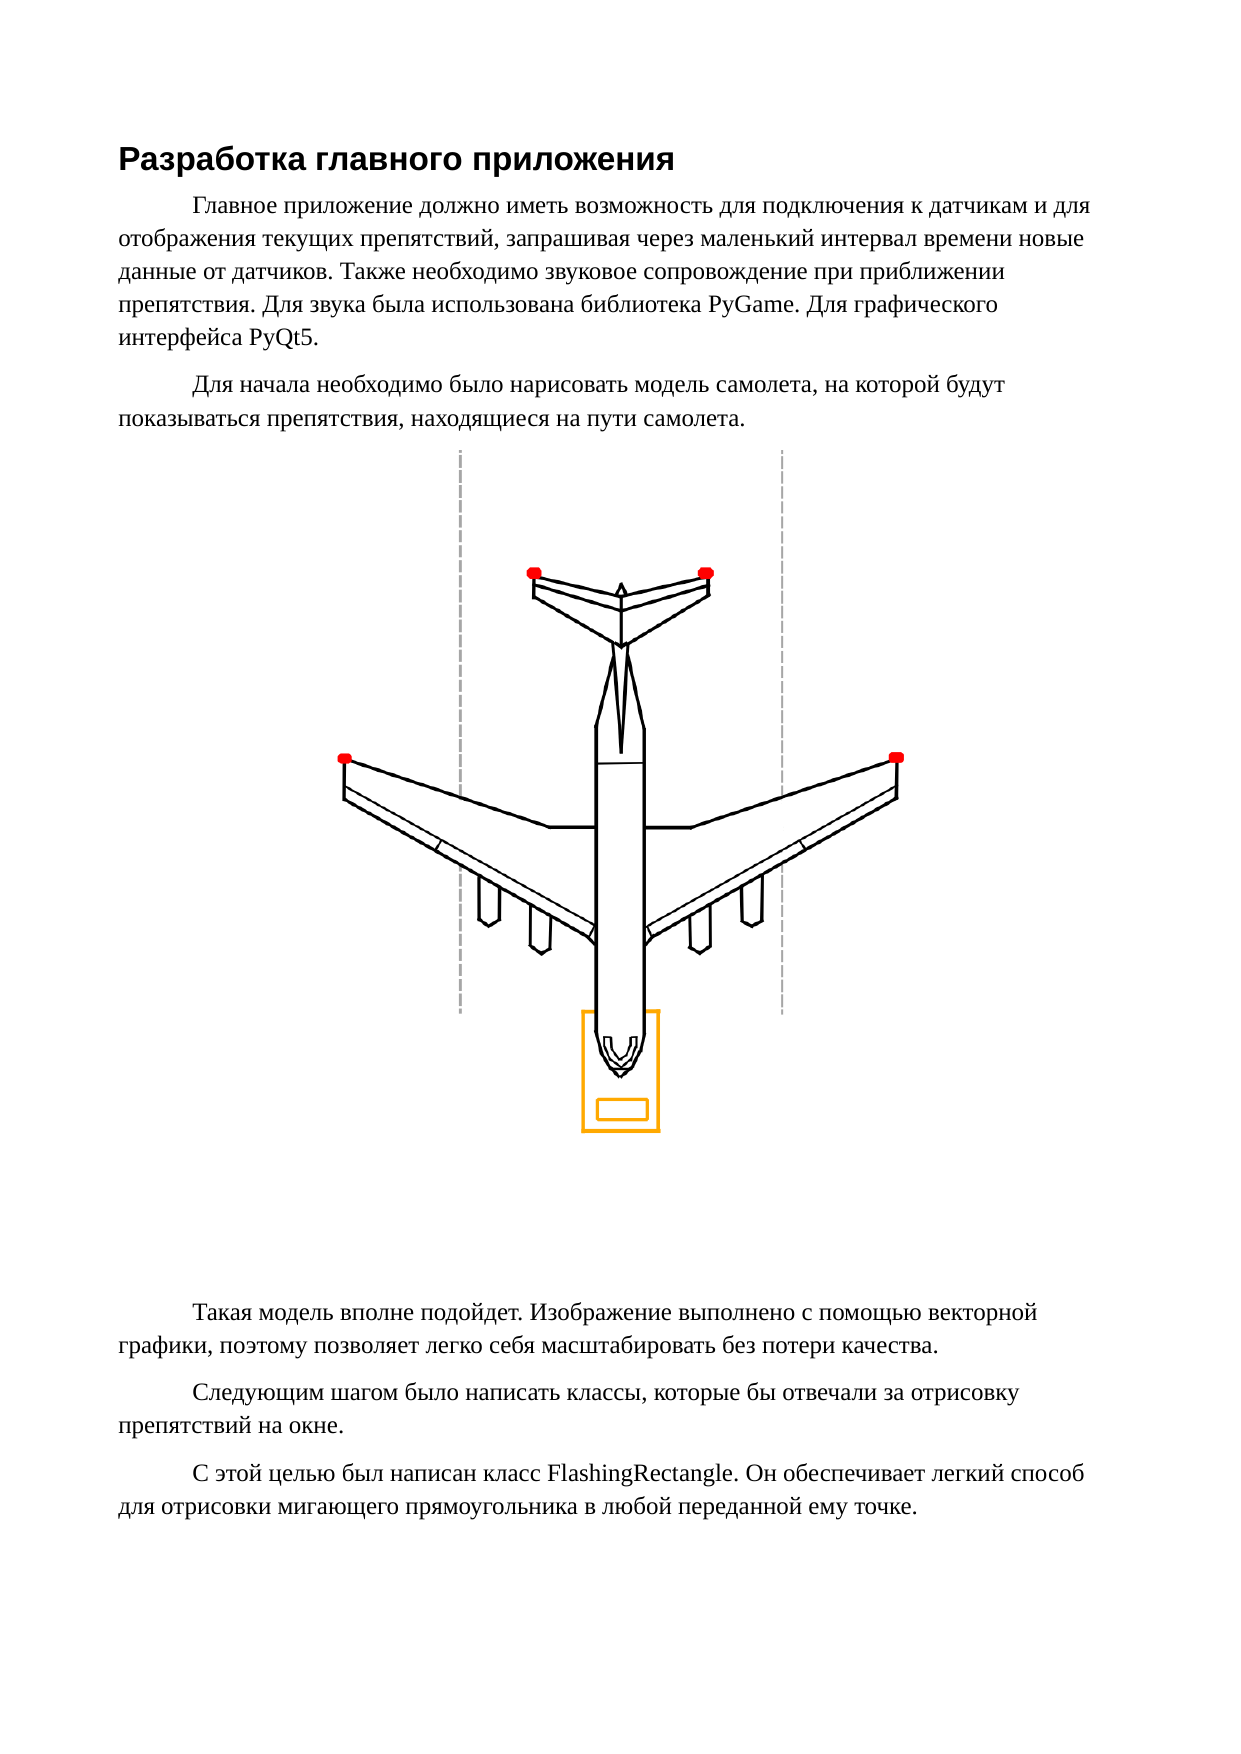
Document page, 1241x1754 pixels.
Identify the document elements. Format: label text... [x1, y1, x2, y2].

text Для начала необходимо было нарисовать модель самолета, на которой будут показываться препятствия, находящиеся на пути самолета. [118, 369, 1122, 431]
text Следующим шагом было написать классы, которые бы отвечали за отрисовку препятствий на окне. [118, 1377, 1122, 1439]
subtitle Разработка главного приложения [118, 139, 1122, 177]
text Главное приложение должно иметь возможность для подключения к датчикам и для отображения текущих препятствий, запрашивая через маленький интервал времени новые данные от датчиков. Также необходимо звуковое сопровождение при приближении препятствия. Для звука была использована библиотека PyGame. Для графического интерфейса PyQt5. [118, 190, 1122, 351]
picture [289, 450, 952, 1278]
text Такая модель вполне подойдет. Изображение выполнено с помощью векторной графики, поэтому позволяет легко себя масштабировать без потери качества. [118, 1297, 1122, 1358]
text С этой целью был написан класс FlashingRectangle. Он обеспечивает легкий способ для отрисовки мигающего прямоугольника в любой переданной ему точке. [118, 1458, 1122, 1520]
